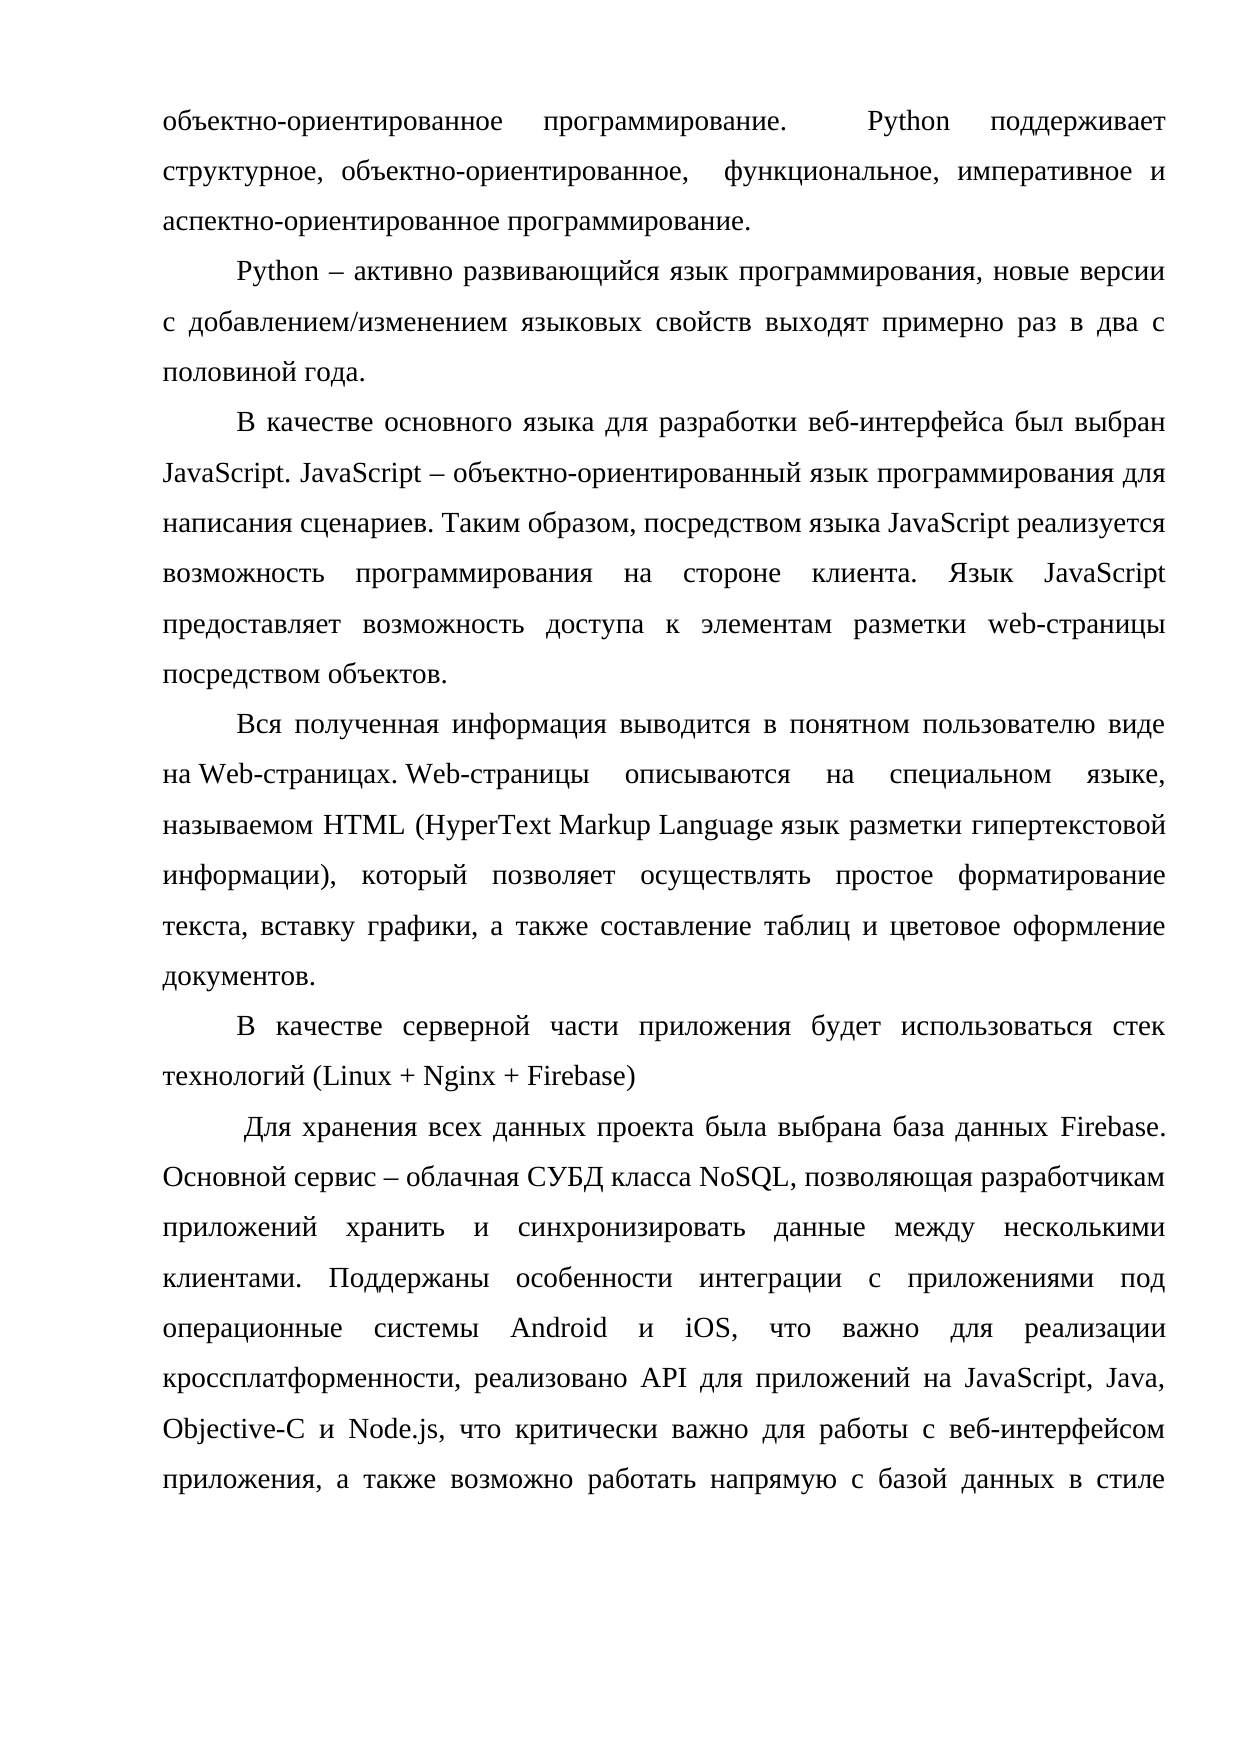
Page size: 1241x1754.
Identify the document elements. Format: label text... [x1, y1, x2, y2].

text Вся полученная информация выводится в понятном пользователю виде на Web-страницах. Web-страницы описываются на специальном языке, называемом HTML (HyperText Markup Language язык разметки гипертекстовой информации), который позволяет осуществлять простое форматирование текста, вставку графики, а также составление таблиц и цветовое оформление документов. [162, 706, 1166, 991]
text В качестве основного языка для разработки веб-интерфейса был выбран JavaScript. JavaScript – объектно-ориентированный язык программирования для написания сценариев. Таким образом, посредством языка JavaScript реализуется возможность программирования на стороне клиента. Язык JavaScript предоставляет возможность доступа к элементам разметки web-страницы посредством объектов. [162, 404, 1166, 689]
text Python – активно развивающийся язык программирования, новые версии с добавлением/изменением языковых свойств выходят примерно раз в два с половиной года. [162, 253, 1166, 388]
text Для хранения всех данных проекта была выбрана база данных Firebase. Основной сервис – облачная СУБД класса NoSQL, позволяющая разработчикам приложений хранить и синхронизировать данные между несколькими клиентами. Поддержаны особенности интеграции с приложениями под операционные системы Android и iOS, что важно для реализации кроссплатформенности, реализовано API для приложений на JavaScript, Java, Objective-C и Node.js, что критически важно для работы с веб-интерфейсом приложения, а также возможно работать напрямую с базой данных в стиле [162, 1109, 1166, 1494]
text объектно-ориентированное программирование. Python поддерживает структурное, объектно-ориентированное, функциональное, императивное и аспектно-ориентированное программирование. [162, 103, 1166, 237]
text В качестве серверной части приложения будет использоваться стек технологий (Linux + Nginx + Firebase) [162, 1008, 1166, 1092]
